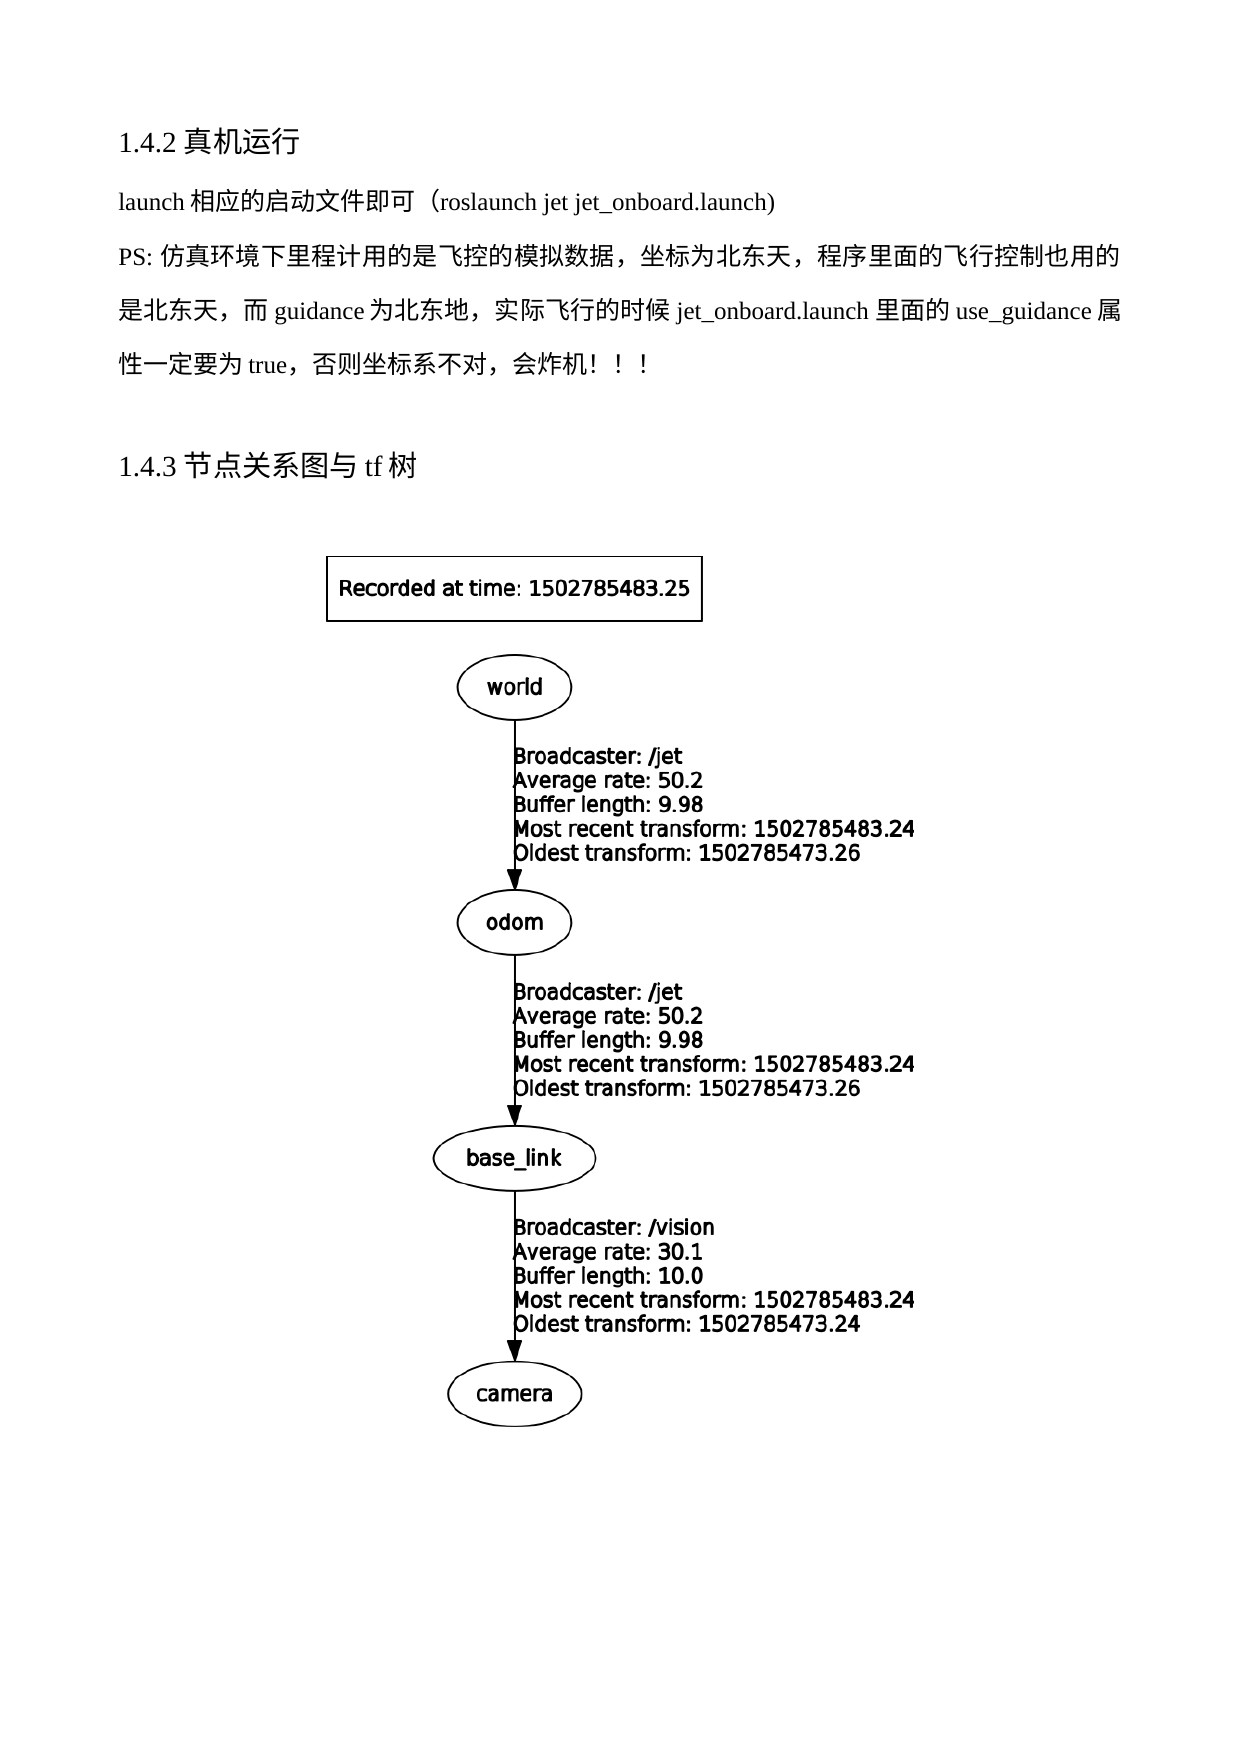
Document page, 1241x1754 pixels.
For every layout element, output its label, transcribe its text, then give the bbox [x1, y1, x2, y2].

text PS: 仿真环境下里程计用的是飞控的模拟数据，坐标为北东天，程序里面的飞行控制也用的是北东天，而guidance为北东地，实际飞行的时候jet_onboard.launch 里面的use_guidance属性一定要为true，否则坐标系不对，会炸机！！！ [118, 236, 1122, 381]
picture [326, 556, 914, 1427]
text 1.4.3 节点关系图与tf树 [118, 442, 1122, 484]
text 1.4.2 真机运行 [118, 118, 1122, 160]
text launch相应的启动文件即可（roslaunch jet jet_onboard.launch) [118, 182, 1122, 218]
